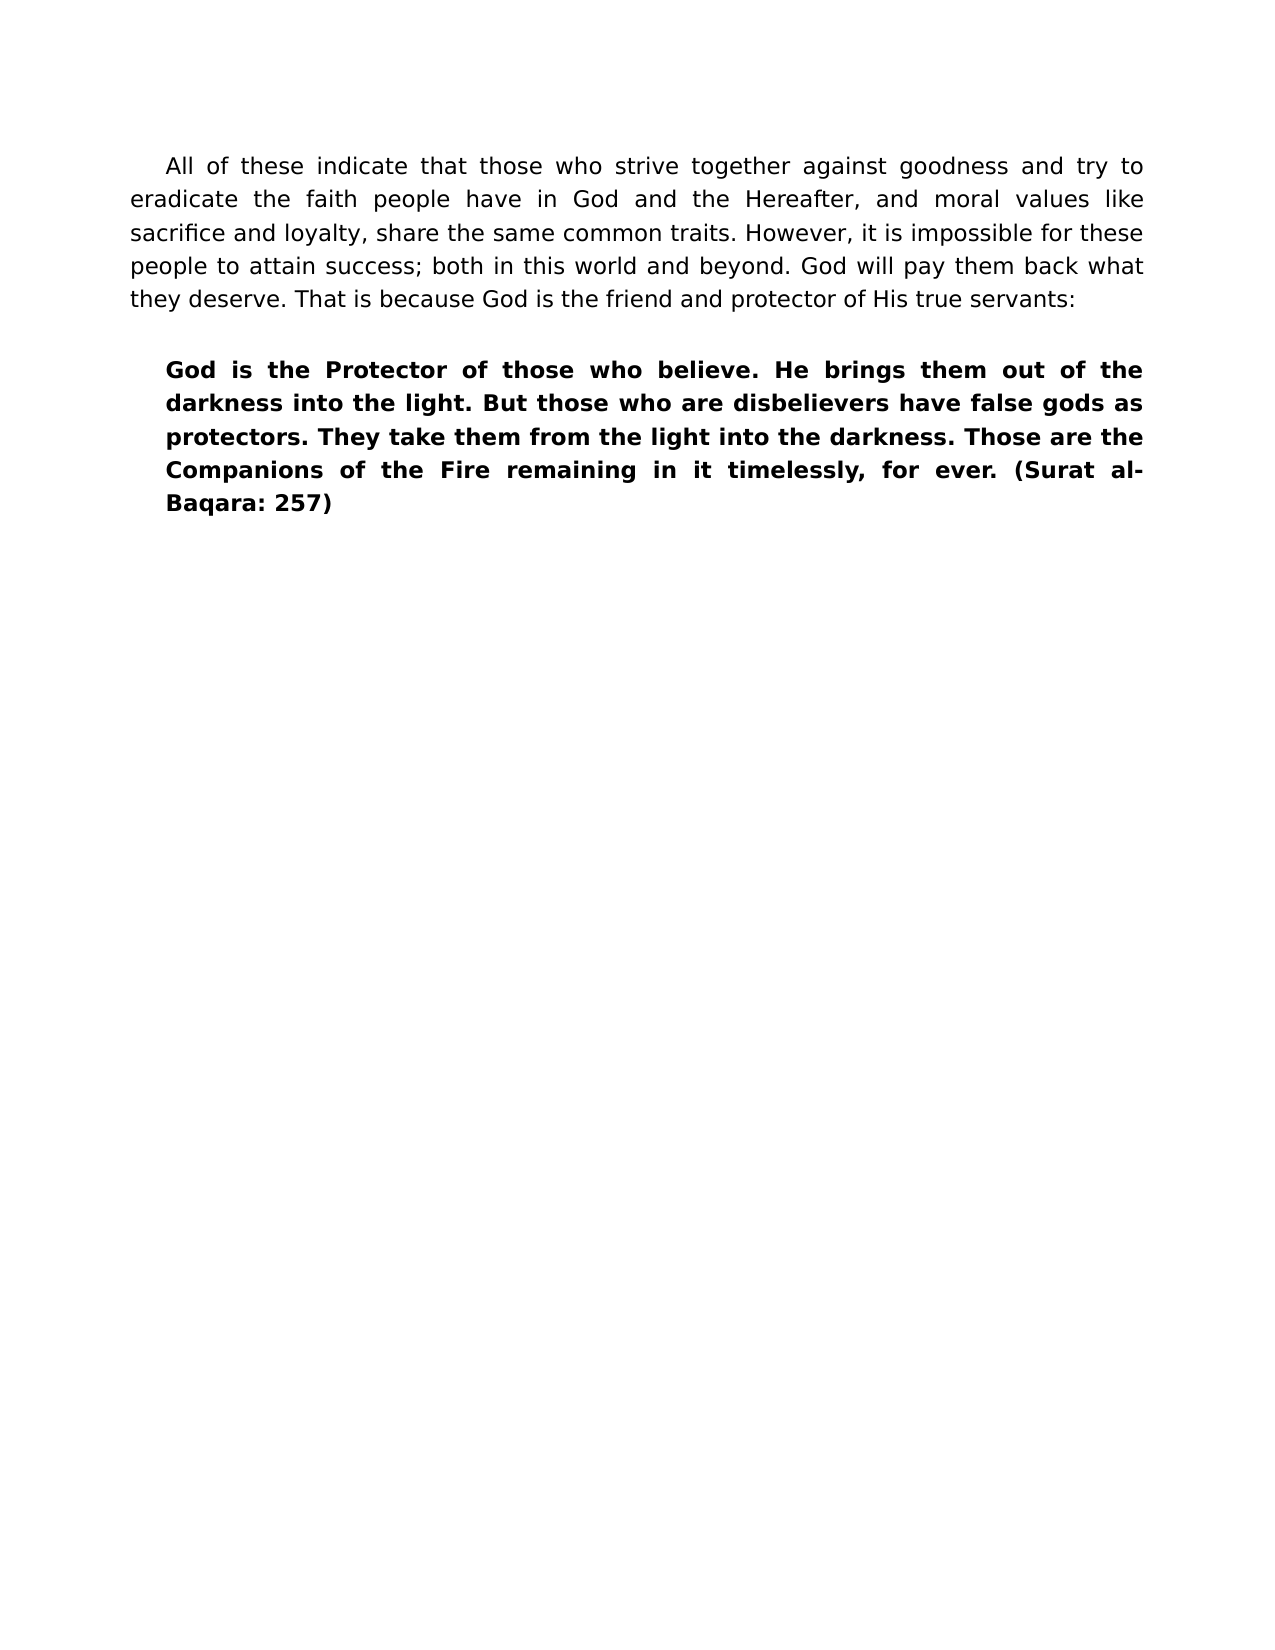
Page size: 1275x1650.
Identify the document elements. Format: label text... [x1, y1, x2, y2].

text All of these indicate that those who strive together against goodness and try to eradicate the faith people have in God and the Hereafter, and moral values like sacrifice and loyalty, share the same common traits. However, it is impossible for these people to attain success; both in this world and beyond. God will pay them back what they deserve. That is because God is the friend and protector of His true servants: [130, 148, 1145, 314]
text God is the Protector of those who believe. He brings them out of the darkness into the light. But those who are disbelievers have false gods as protectors. They take them from the light into the darkness. Those are the Companions of the Fire remaining in it timelessly, for ever. (Surat al-Baqara: 257) [165, 352, 1145, 518]
